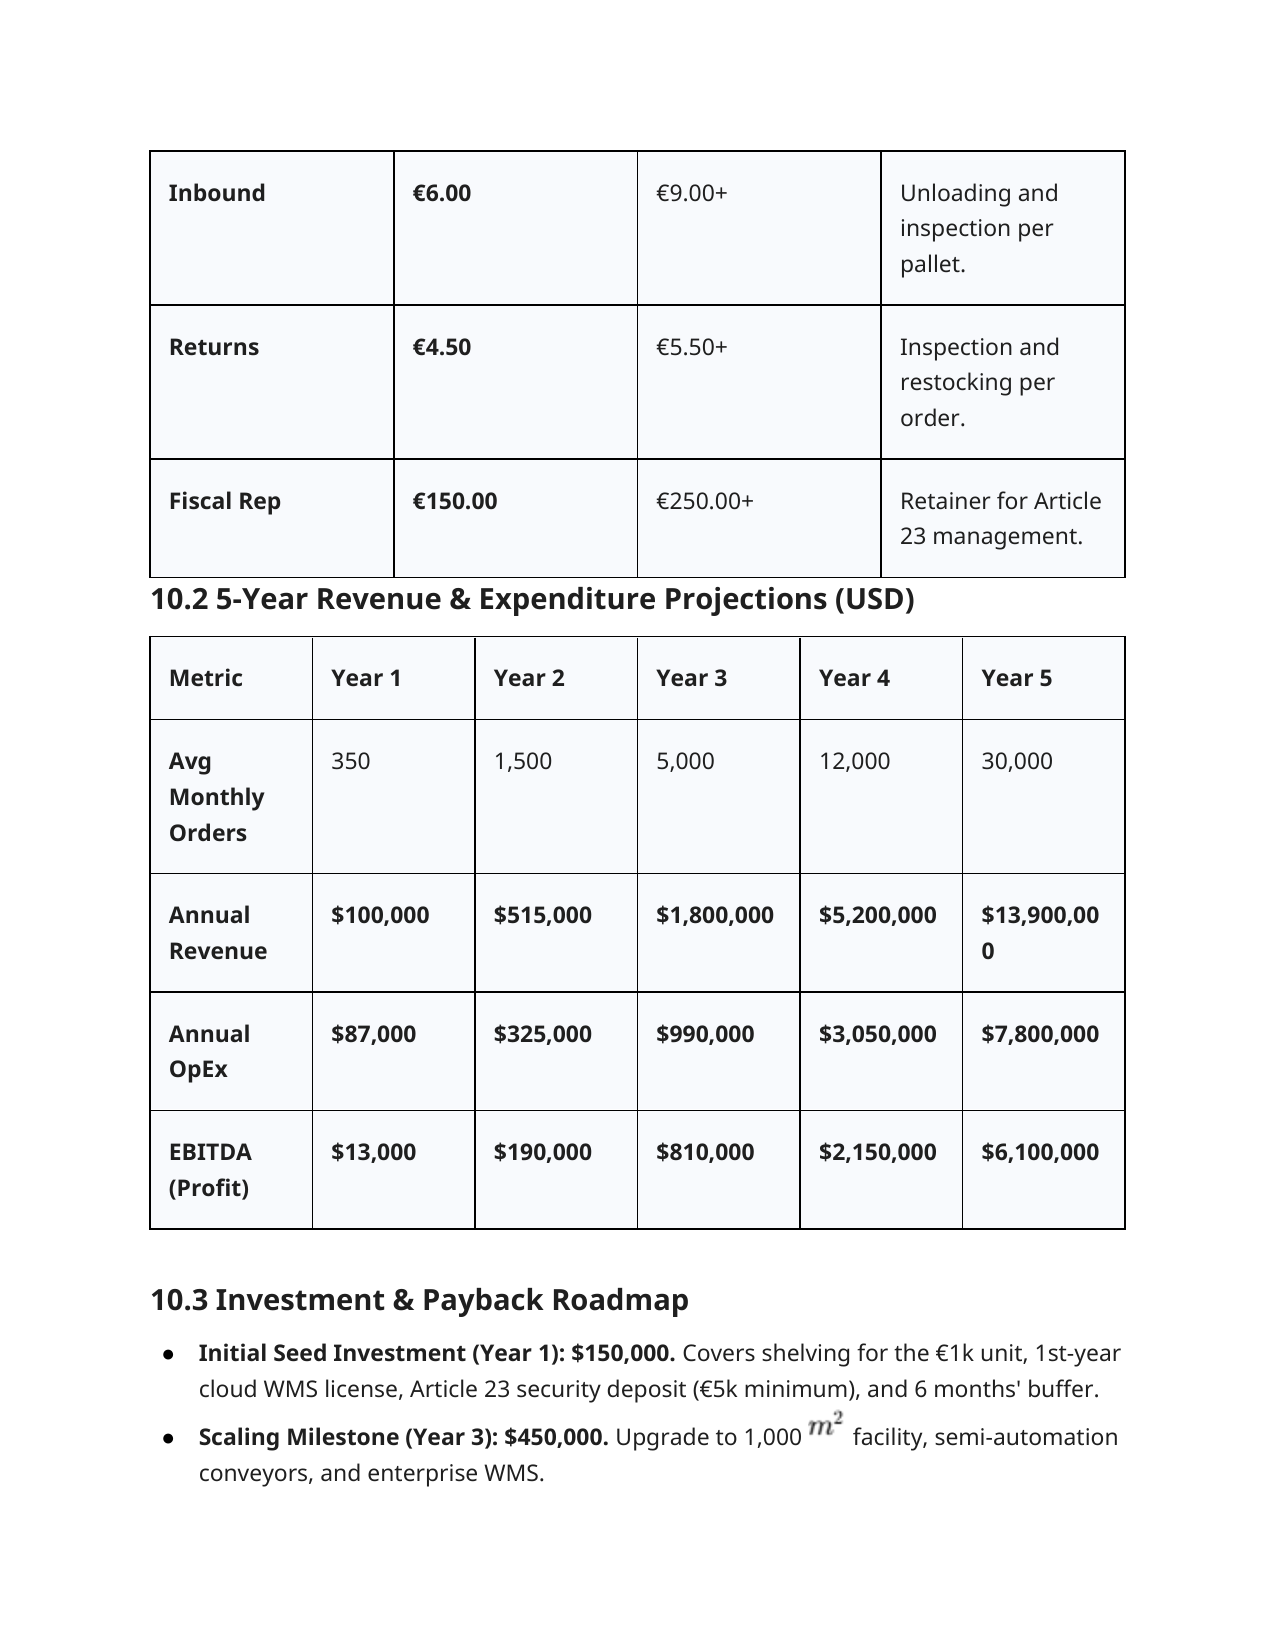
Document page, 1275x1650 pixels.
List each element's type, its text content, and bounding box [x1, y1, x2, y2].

table_cell 12,000 [801, 720, 962, 873]
table_header Year 5 [963, 637, 1124, 719]
table_cell $515,000 [476, 874, 637, 991]
picture [808, 1408, 847, 1446]
table_header Year 1 [313, 637, 475, 719]
table_cell Unloading and inspection per pallet. [882, 152, 1124, 304]
table_cell $87,000 [313, 993, 474, 1109]
table_cell $7,800,000 [963, 993, 1124, 1109]
table_cell €150.00 [395, 460, 637, 577]
table_cell $190,000 [476, 1111, 637, 1228]
table_cell $2,150,000 [801, 1111, 962, 1228]
table_cell $5,200,000 [801, 874, 962, 991]
subtitle 10.2 5-Year Revenue & Expenditure Projections (USD) [150, 578, 1125, 618]
table_cell $810,000 [638, 1111, 799, 1228]
table_cell €250.00+ [638, 460, 880, 577]
table_cell $990,000 [638, 993, 799, 1109]
table_cell Returns [151, 306, 393, 458]
table_cell 5,000 [638, 720, 799, 873]
table_cell 1,500 [476, 720, 637, 873]
table_header Year 4 [801, 637, 962, 719]
table_cell €4.50 [395, 306, 637, 458]
table_cell $3,050,000 [801, 993, 962, 1109]
table_cell €9.00+ [638, 152, 880, 304]
table_cell EBITDA (Profit) [151, 1111, 312, 1228]
table_cell Inbound [151, 152, 393, 304]
table_cell Annual OpEx [151, 993, 312, 1109]
table_cell Retainer for Article 23 management. [882, 460, 1124, 577]
table_cell $1,800,000 [638, 874, 799, 991]
table_cell Annual Revenue [151, 874, 312, 991]
list Scaling Milestone (Year 3): $450,000. Upgrade to 1,000 facility, semi-automation conveyors, and enterprise WMS. [161, 1408, 1125, 1488]
table_cell $6,100,000 [963, 1111, 1124, 1228]
table_cell €5.50+ [638, 306, 880, 458]
table_cell 30,000 [963, 720, 1124, 873]
table_header Metric [151, 637, 312, 719]
table_header Year 3 [638, 637, 800, 719]
table_cell $325,000 [476, 993, 637, 1109]
table_cell Fiscal Rep [151, 460, 393, 577]
table_header Year 2 [476, 637, 637, 719]
table_cell Avg Monthly Orders [151, 720, 312, 873]
subtitle 10.3 Investment & Payback Roadmap [150, 1279, 1125, 1319]
table_cell Inspection and restocking per order. [882, 306, 1124, 458]
list Initial Seed Investment (Year 1): $150,000. Covers shelving for the €1k unit, 1st-year cloud WMS license, Article 23 security deposit (€5k minimum), and 6 months' buffer. [161, 1337, 1125, 1404]
table_cell $100,000 [313, 874, 474, 991]
table_cell $13,900,000 [963, 874, 1124, 991]
table_cell €6.00 [395, 152, 637, 304]
table_cell $13,000 [313, 1111, 474, 1228]
table_cell 350 [313, 720, 474, 873]
